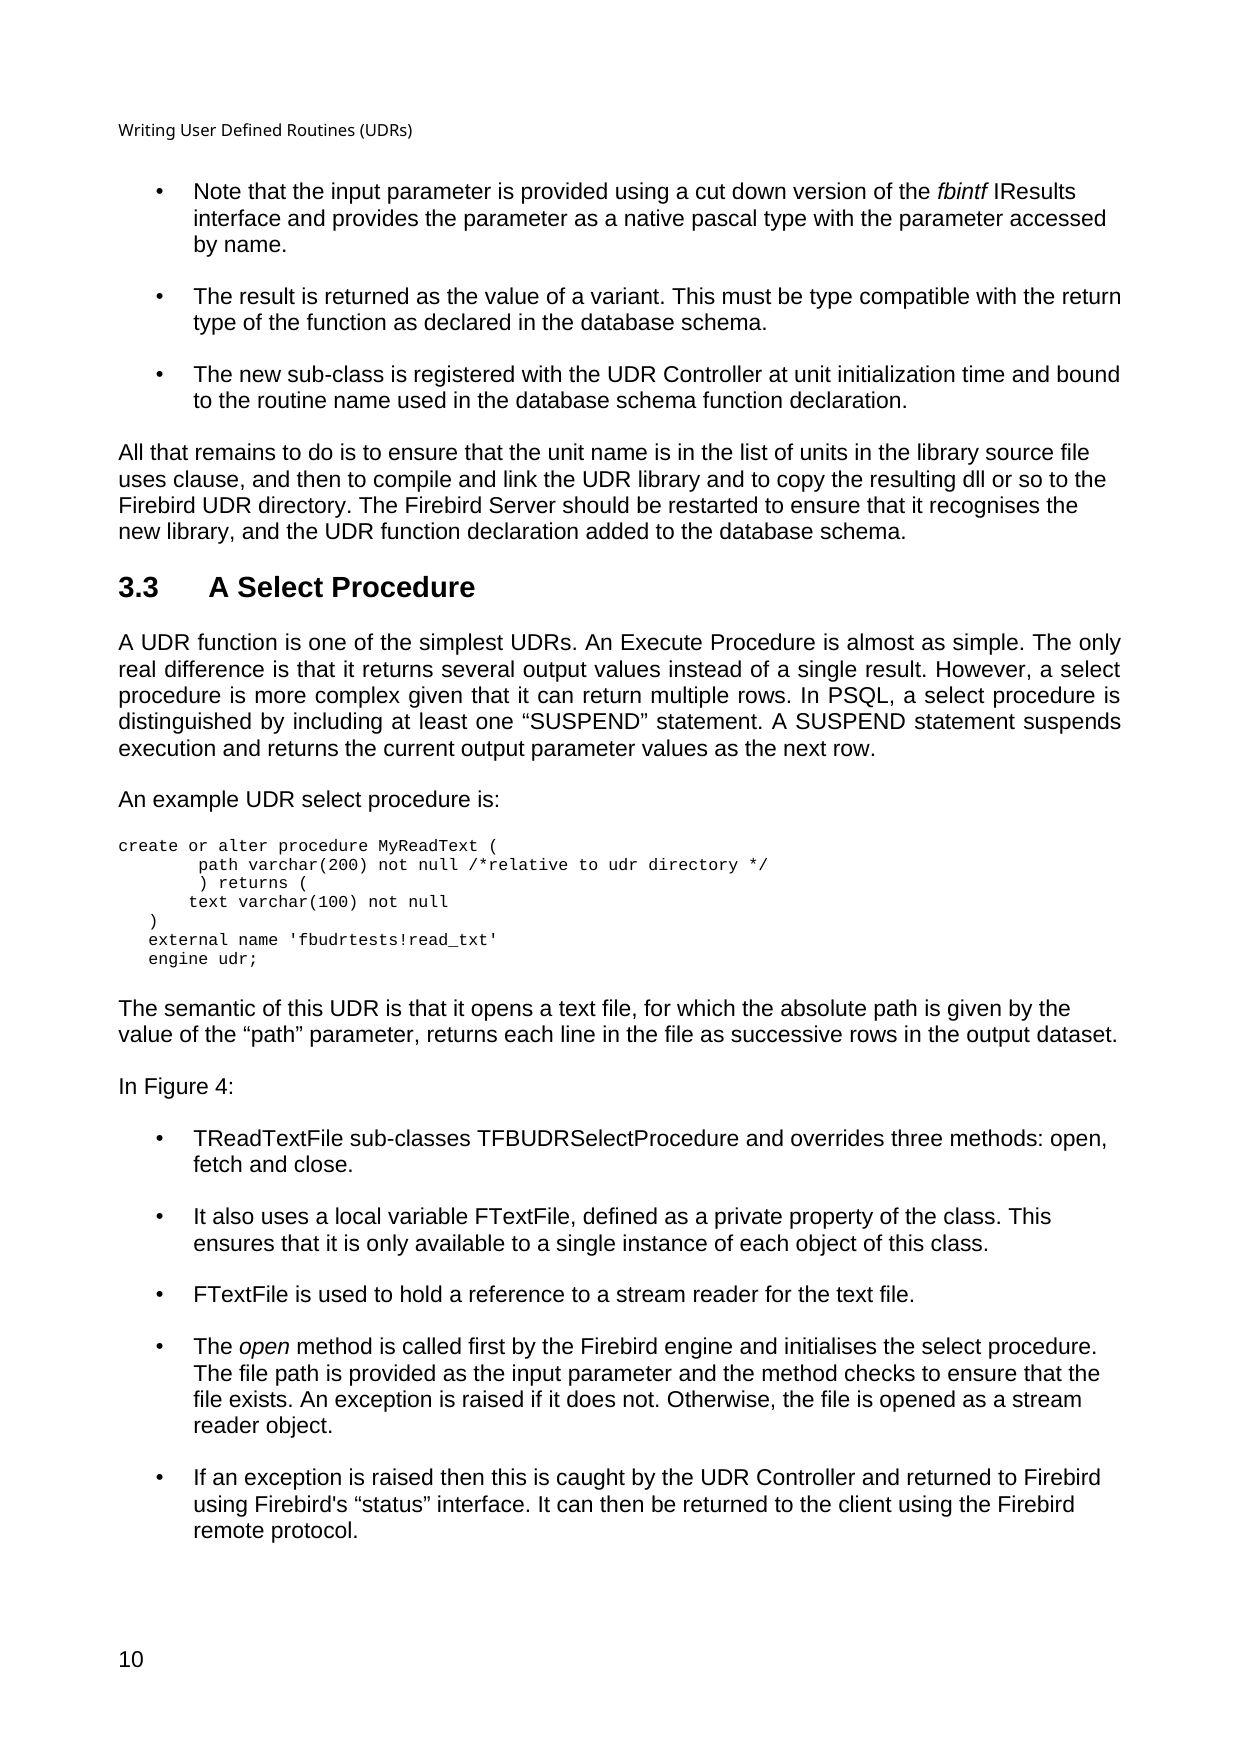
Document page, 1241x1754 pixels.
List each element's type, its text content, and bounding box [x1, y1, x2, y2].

text ) returns ( [118, 875, 1122, 894]
list Note that the input parameter is provided using a cut down version of the fbintf IResults interface and provides the parameter as a native pascal type with the parameter accessed by name. [156, 178, 1122, 257]
text external name 'fbudrtests!read_txt' [118, 932, 1122, 950]
text create or alter procedure MyReadText ( [118, 837, 1122, 856]
list TReadTextFile sub-classes TFBUDRSelectProcedure and overrides three methods: open, fetch and close. [156, 1125, 1122, 1178]
text engine udr; [118, 950, 1122, 969]
subtitle A Select Procedure [118, 570, 1122, 604]
text path varchar(200) not null /*relative to udr directory */ [118, 856, 1122, 875]
text In Figure 4: [118, 1073, 1122, 1099]
text An example UDR select procedure is: [118, 786, 1122, 812]
list It also uses a local variable FTextFile, defined as a private property of the class. This ensures that it is only available to a single instance of each object of this class. [156, 1203, 1122, 1256]
list The open method is called first by the Firebird engine and initialises the select procedure. The file path is provided as the input parameter and the method checks to ensure that the file exists. An exception is raised if it does not. Otherwise, the file is opened as a stream reader object. [156, 1333, 1122, 1439]
text All that remains to do is to ensure that the unit name is in the list of units in the library source file uses clause, and then to compile and link the UDR library and to copy the resulting dll or so to the Firebird UDR directory. The Firebird Server should be restarted to ensure that it recognises the new library, and the UDR function declaration added to the database schema. [118, 439, 1122, 544]
list FTextFile is used to hold a reference to a stream reader for the text file. [156, 1281, 1122, 1308]
list The new sub-class is registered with the UDR Controller at unit initialization time and bound to the routine name used in the database schema function declaration. [156, 361, 1122, 414]
text text varchar(100) not null [118, 894, 1122, 913]
text A UDR function is one of the simplest UDRs. An Execute Procedure is almost as simple. The only real difference is that it returns several output values instead of a single result. However, a select procedure is more complex given that it can return multiple rows. In PSQL, a select procedure is distinguished by including at least one “SUSPEND” statement. A SUSPEND statement suspends execution and returns the current output parameter values as the next row. [118, 629, 1122, 761]
list If an exception is raised then this is caught by the UDR Controller and returned to Firebird using Firebird's “status” interface. It can then be returned to the client using the Firebird remote protocol. [156, 1464, 1122, 1543]
text ) [118, 913, 1122, 932]
list The result is returned as the value of a variant. This must be type compatible with the return type of the function as declared in the database schema. [156, 283, 1122, 335]
text The semantic of this UDR is that it opens a text file, for which the absolute path is given by the value of the “path” parameter, returns each line in the file as successive rows in the output dataset. [118, 995, 1122, 1047]
